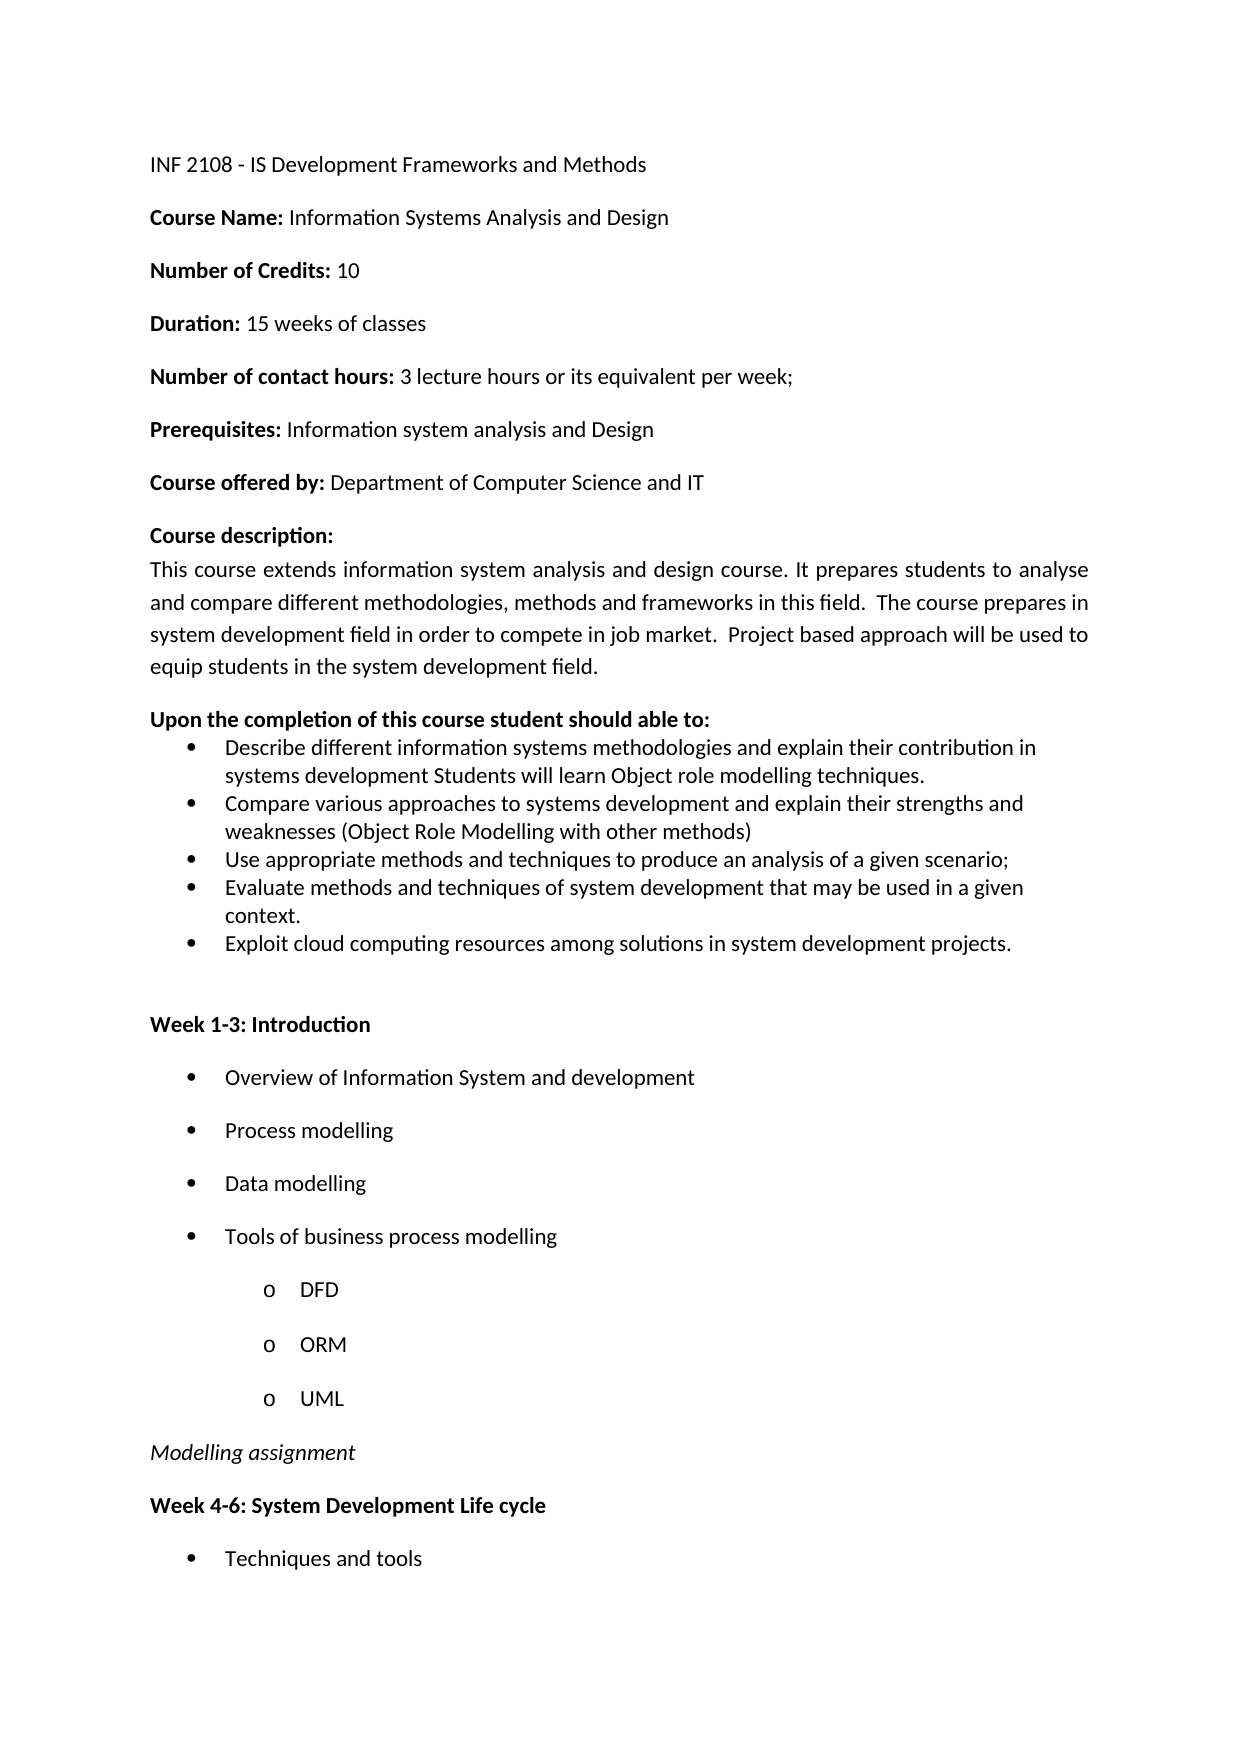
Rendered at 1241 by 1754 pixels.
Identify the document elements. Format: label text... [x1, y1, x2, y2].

list Techniques and tools [187, 1544, 1090, 1572]
text Week 4-6: System Development Life cycle [150, 1491, 1090, 1519]
text Upon the completion of this course student should able to: [150, 705, 1090, 733]
list ORM [262, 1330, 1090, 1359]
text Modelling assignment [150, 1438, 1090, 1466]
text INF 2108 - IS Development Frameworks and Methods [150, 150, 1090, 178]
text Course description: [150, 521, 1090, 549]
list Compare various approaches to systems development and explain their strengths and weaknesses (Object Role Modelling with other methods) [187, 789, 1090, 845]
list Overview of Information System and development [187, 1063, 1090, 1091]
list UML [262, 1384, 1090, 1413]
text Number of Credits: 10 [150, 256, 1090, 284]
list Data modelling [187, 1169, 1090, 1197]
text Course offered by: Department of Computer Science and IT [150, 468, 1090, 496]
text Duration: 15 weeks of classes [150, 309, 1090, 337]
text Prerequisites: Information system analysis and Design [150, 415, 1090, 443]
list Describe different information systems methodologies and explain their contribution in systems development Students will learn Object role modelling techniques. [187, 733, 1090, 789]
text This course extends information system analysis and design course. It prepares students to analyse and compare different methodologies, methods and frameworks in this field. The course prepares in system development field in order to compete in job market. Project based approach will be used to equip students in the system development field. [150, 555, 1090, 680]
list Tools of business process modelling [187, 1222, 1090, 1250]
list Use appropriate methods and techniques to produce an analysis of a given scenario; [187, 845, 1090, 873]
list Exploit cloud computing resources among solutions in system development projects. [187, 929, 1090, 957]
list Evaluate methods and techniques of system development that may be used in a given context. [187, 873, 1090, 929]
text Number of contact hours: 3 lecture hours or its equivalent per week; [150, 362, 1090, 390]
list DFD [262, 1275, 1090, 1304]
list Process modelling [187, 1116, 1090, 1144]
text Week 1-3: Introduction [150, 1010, 1090, 1038]
text Course Name: Information Systems Analysis and Design [150, 203, 1090, 231]
